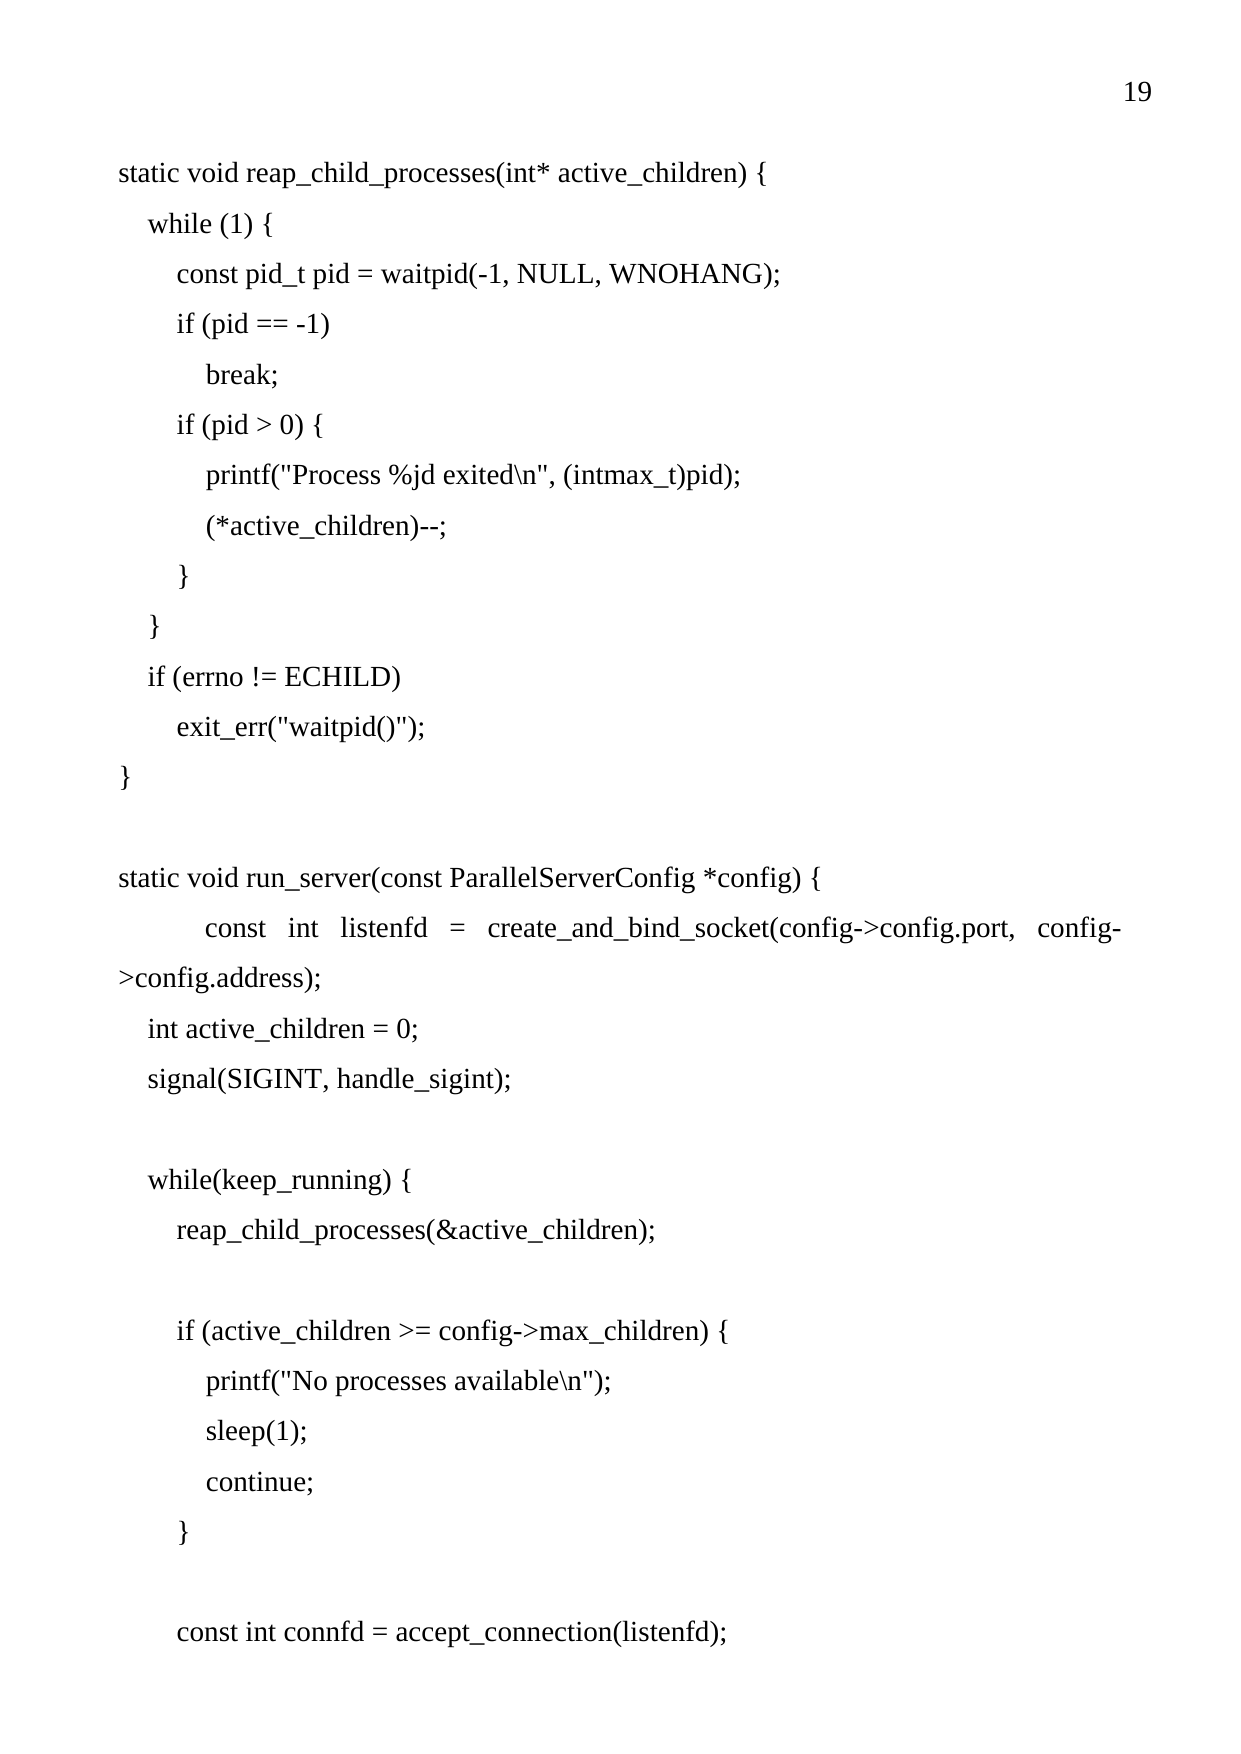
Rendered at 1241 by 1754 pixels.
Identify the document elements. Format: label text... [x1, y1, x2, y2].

text static void reap_child_processes(int* active_children) { [118, 156, 1122, 189]
text printf("Process %jd exited\n", (intmax_t)pid); [118, 457, 1122, 491]
text if (active_children >= config->max_children) { [118, 1313, 1122, 1346]
text signal(SIGINT, handle_sigint); [118, 1061, 1122, 1095]
text sleep(1); [118, 1413, 1122, 1447]
text static void run_server(const ParallelServerConfig *config) { [118, 860, 1122, 893]
text } [118, 558, 1122, 592]
text } [118, 608, 1122, 642]
text while(keep_running) { [118, 1162, 1122, 1195]
text continue; [118, 1464, 1122, 1497]
text } [118, 1514, 1122, 1547]
text break; [118, 357, 1122, 390]
text exit_err("waitpid()"); [118, 709, 1122, 742]
text while (1) { [118, 206, 1122, 239]
text } [118, 759, 1122, 793]
text const int listenfd = create_and_bind_socket(config->config.port, config->config.address); [118, 910, 1122, 994]
text if (pid > 0) { [118, 407, 1122, 441]
text if (pid == -1) [118, 306, 1122, 340]
text const int connfd = accept_connection(listenfd); [118, 1614, 1122, 1648]
text reap_child_processes(&active_children); [118, 1212, 1122, 1246]
text int active_children = 0; [118, 1011, 1122, 1044]
text printf("No processes available\n"); [118, 1363, 1122, 1397]
text (*active_children)--; [118, 508, 1122, 541]
text const pid_t pid = waitpid(-1, NULL, WNOHANG); [118, 256, 1122, 290]
text if (errno != ECHILD) [118, 659, 1122, 692]
